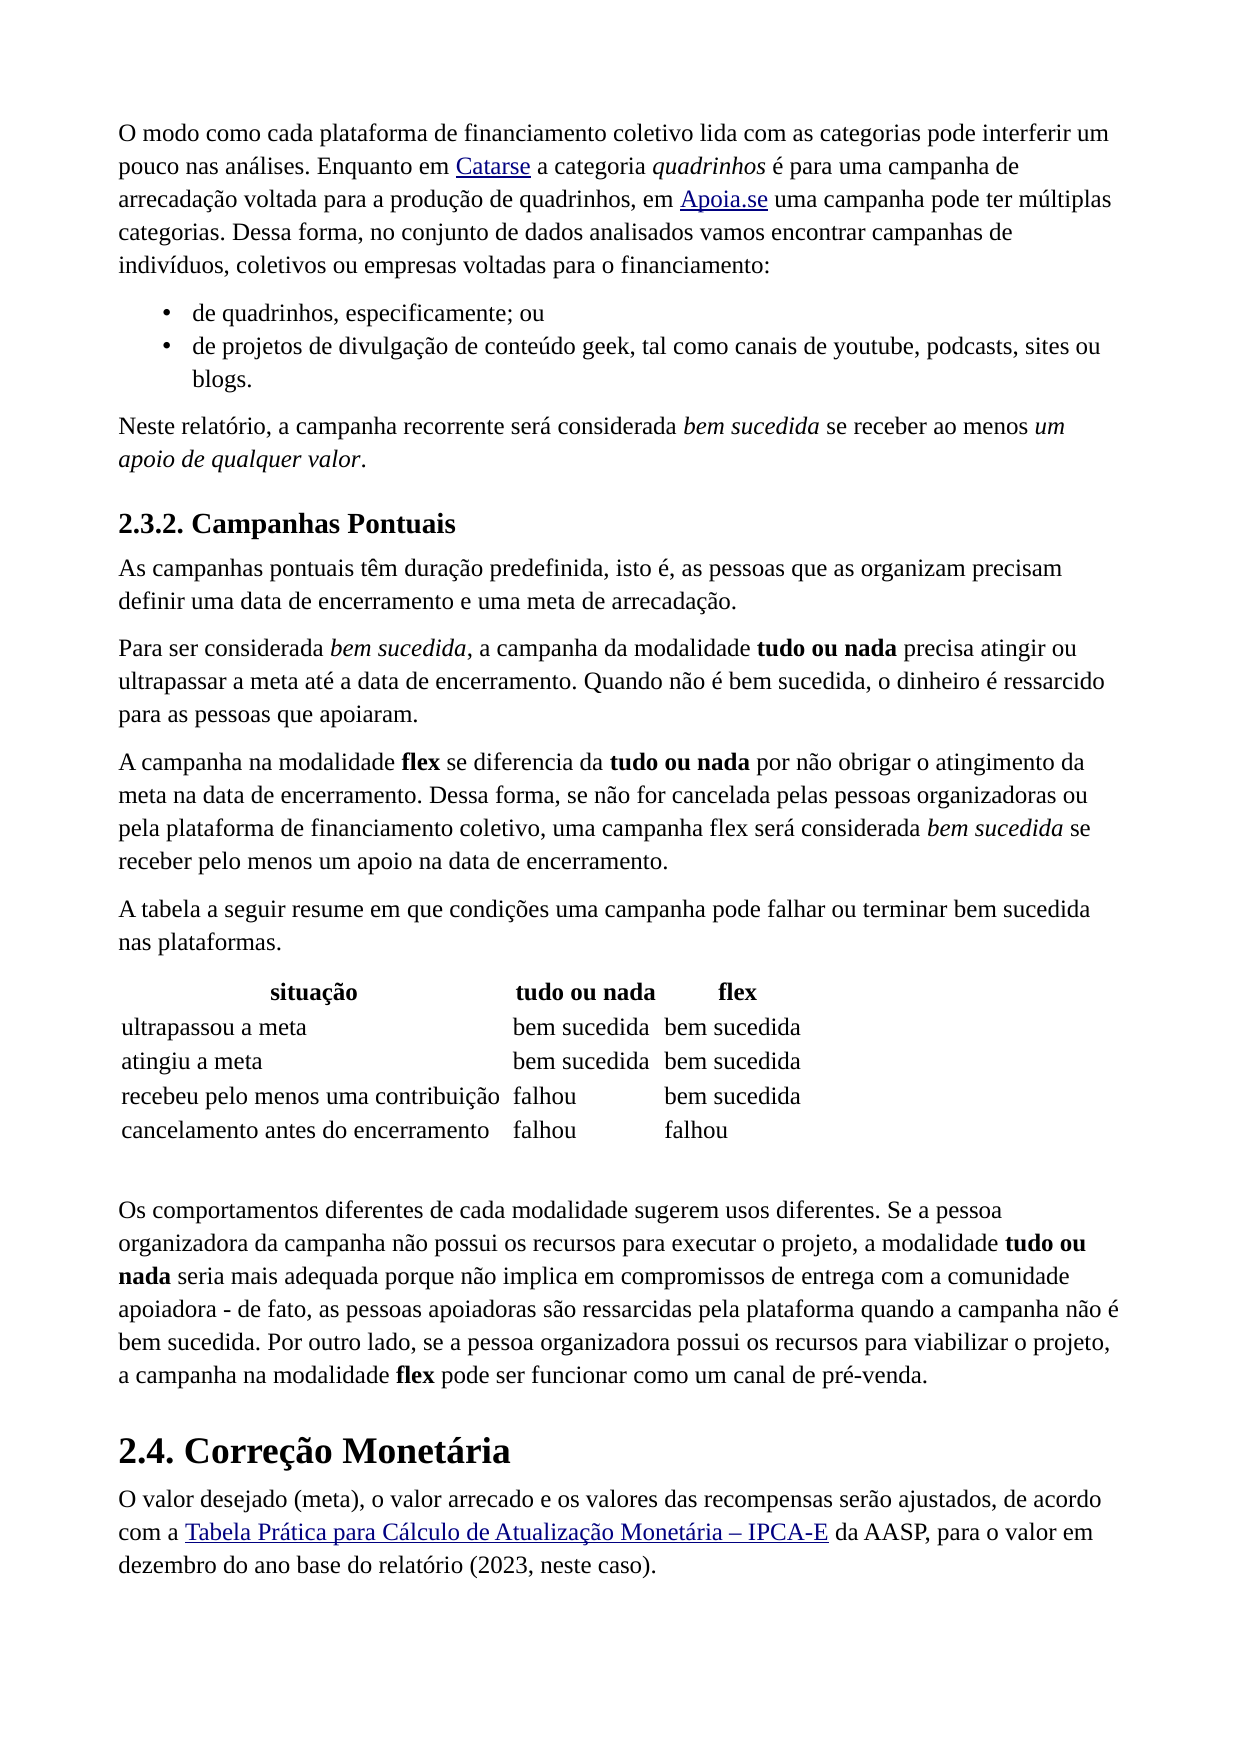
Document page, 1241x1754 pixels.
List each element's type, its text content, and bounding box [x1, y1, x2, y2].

table_cell bem sucedida [661, 1009, 814, 1043]
table_cell bem sucedida [510, 1044, 661, 1078]
text A campanha na modalidade flex se diferencia da tudo ou nada por não obrigar o atingimento da meta na data de encerramento. Dessa forma, se não for cancelada pelas pessoas organizadoras ou pela plataforma de financiamento coletivo, uma campanha flex será considerada bem sucedida se receber pelo menos um apoio na data de encerramento. [118, 747, 1122, 875]
table_cell bem sucedida [661, 1044, 814, 1078]
table_cell cancelamento antes do encerramento [118, 1113, 510, 1147]
list de projetos de divulgação de conteúdo geek, tal como canais de youtube, podcasts, sites ou blogs. [162, 331, 1122, 393]
table_cell falhou [510, 1078, 661, 1113]
text Os comportamentos diferentes de cada modalidade sugerem usos diferentes. Se a pessoa organizadora da campanha não possui os recursos para executar o projeto, a modalidade tudo ou nada seria mais adequada porque não implica em compromissos de entrega com a comunidade apoiadora - de fato, as pessoas apoiadoras são ressarcidas pela plataforma quando a campanha não é bem sucedida. Por outro lado, se a pessoa organizadora possui os recursos para viabilizar o projeto, a campanha na modalidade flex pode ser funcionar como um canal de pré-venda. [118, 1195, 1122, 1389]
table_cell bem sucedida [661, 1078, 814, 1113]
text Para ser considerada bem sucedida, a campanha da modalidade tudo ou nada precisa atingir ou ultrapassar a meta até a data de encerramento. Quando não é bem sucedida, o dinheiro é ressarcido para as pessoas que apoiaram. [118, 633, 1122, 728]
table_header flex [661, 974, 814, 1009]
text Neste relatório, a campanha recorrente será considerada bem sucedida se receber ao menos um apoio de qualquer valor. [118, 411, 1122, 473]
table_header situação [118, 974, 510, 1009]
table_header tudo ou nada [510, 974, 661, 1009]
text As campanhas pontuais têm duração predefinida, isto é, as pessoas que as organizam precisam definir uma data de encerramento e uma meta de arrecadação. [118, 553, 1122, 614]
table_cell falhou [661, 1113, 814, 1147]
table_cell atingiu a meta [118, 1044, 510, 1078]
subtitle 2.3.2. Campanhas Pontuais [118, 507, 1122, 540]
text O modo como cada plataforma de financiamento coletivo lida com as categorias pode interferir um pouco nas análises. Enquanto em Catarse a categoria quadrinhos é para uma campanha de arrecadação voltada para a produção de quadrinhos, em Apoia.se uma campanha pode ter múltiplas categorias. Dessa forma, no conjunto de dados analisados vamos encontrar campanhas de indivíduos, coletivos ou empresas voltadas para o financiamento: [118, 118, 1122, 279]
table_cell recebeu pelo menos uma contribuição [118, 1078, 510, 1113]
text A tabela a seguir resume em que condições uma campanha pode falhar ou terminar bem sucedida nas plataformas. [118, 894, 1122, 955]
table_cell bem sucedida [510, 1009, 661, 1043]
table_cell ultrapassou a meta [118, 1009, 510, 1043]
list de quadrinhos, especificamente; ou [162, 298, 1122, 327]
subtitle 2.4. Correção Monetária [118, 1428, 1122, 1471]
text O valor desejado (meta), o valor arrecado e os valores das recompensas serão ajustados, de acordo com a Tabela Prática para Cálculo de Atualização Monetária – IPCA-E da AASP, para o valor em dezembro do ano base do relatório (2023, neste caso). [118, 1484, 1122, 1579]
table_cell falhou [510, 1113, 661, 1147]
